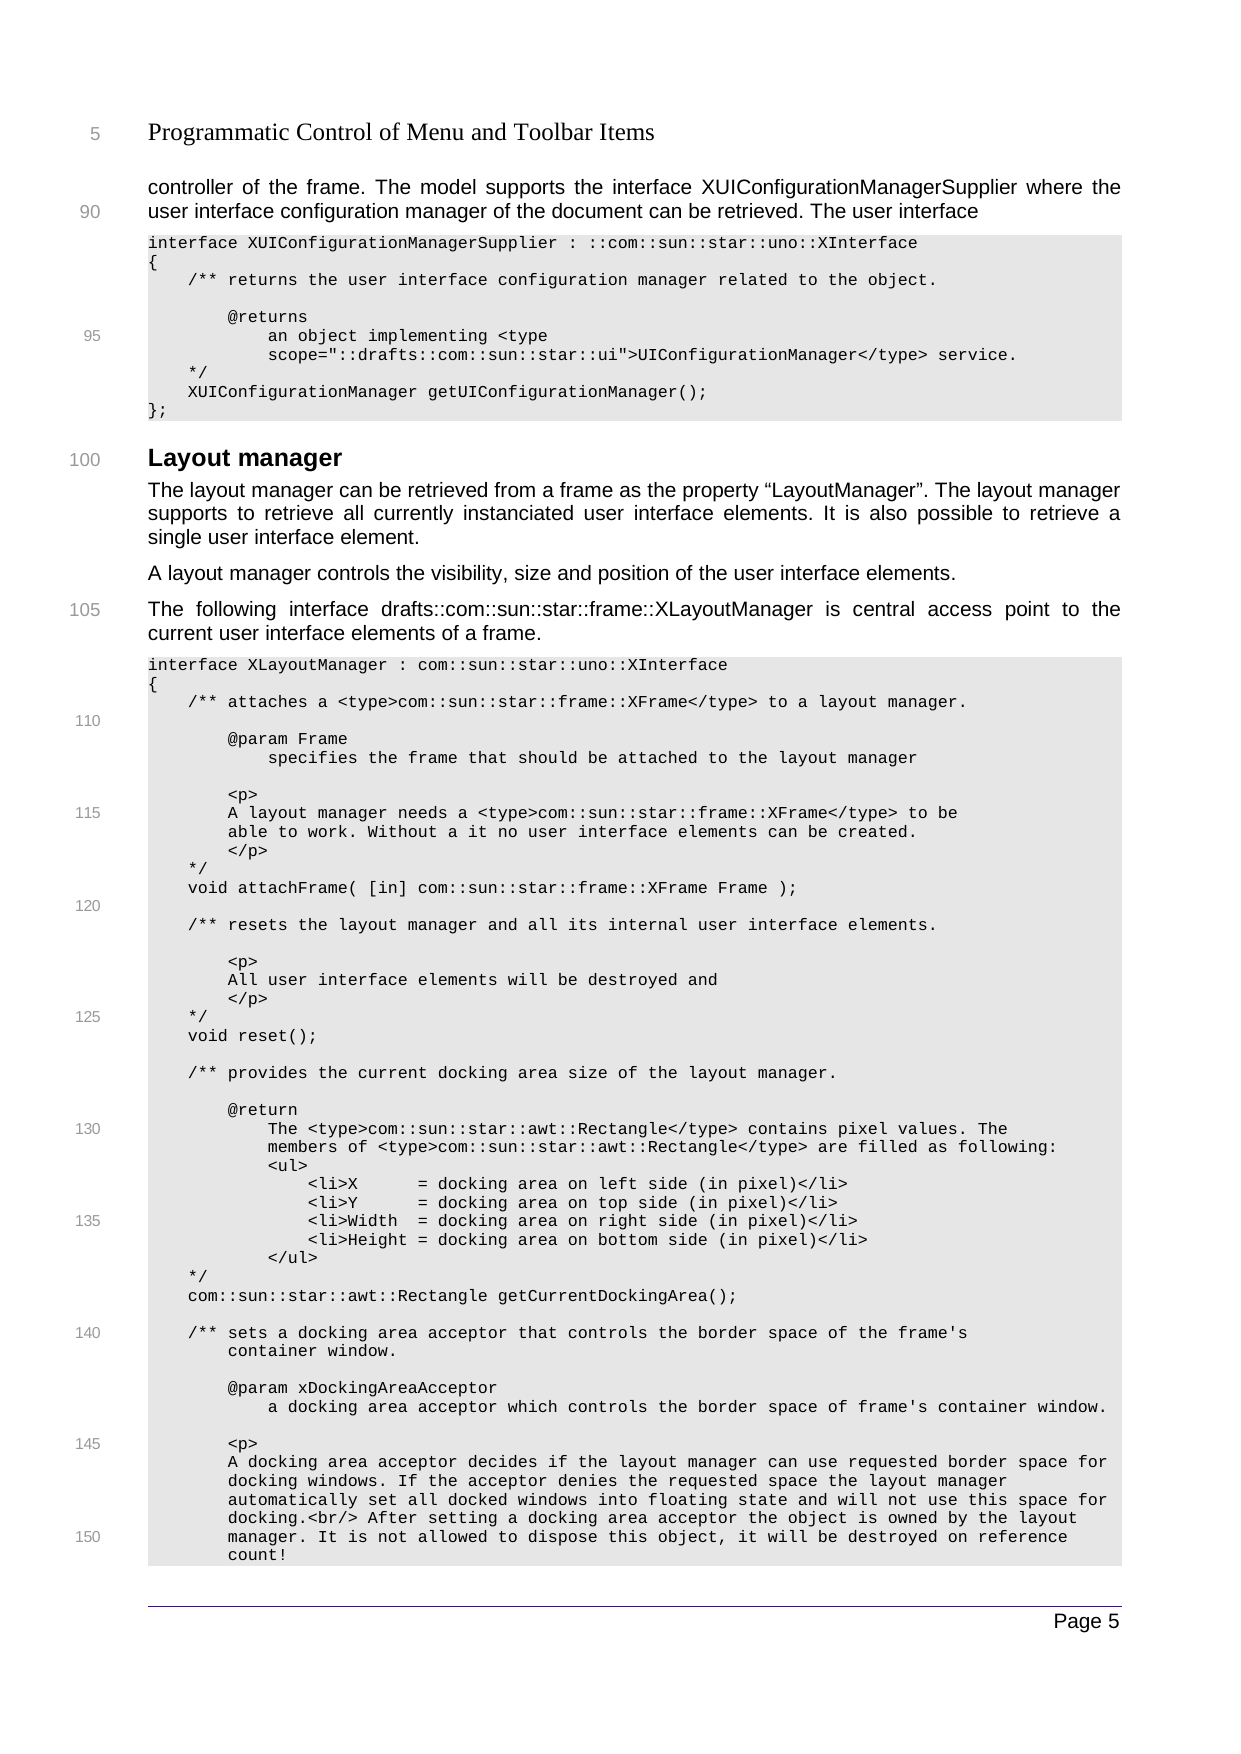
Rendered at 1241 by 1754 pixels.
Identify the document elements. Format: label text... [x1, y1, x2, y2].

text The layout manager can be retrieved from a frame as the property “LayoutManager”. The layout manager supports to retrieve all currently instanciated user interface elements. It is also possible to retrieve a single user interface element. [148, 478, 1122, 549]
text The following interface drafts::com::sun::star::frame::XLayoutManager is central access point to the current user interface elements of a frame. [148, 597, 1122, 644]
text <ul> [148, 1158, 1122, 1176]
text A layout manager controls the visibility, size and position of the user interface elements. [148, 561, 1122, 585]
text a docking area acceptor which controls the border space of frame's container window. [148, 1399, 1122, 1417]
text able to work. Without a it no user interface elements can be created. [148, 824, 1122, 842]
text controller of the frame. The model supports the interface XUIConfigurationManagerSupplier where the user interface configuration manager of the document can be retrieved. The user interface [148, 176, 1122, 223]
text @param xDockingAreaAcceptor [148, 1380, 1122, 1399]
subtitle Layout manager [148, 444, 1122, 472]
text @param Frame [148, 731, 1122, 750]
text <li>Y = docking area on top side (in pixel)</li> [148, 1195, 1122, 1213]
text members of <type>com::sun::star::awt::Rectangle</type> are filled as following: [148, 1139, 1122, 1158]
text <p> [148, 1436, 1122, 1454]
text </ul> [148, 1250, 1122, 1269]
text </p> [148, 991, 1122, 1009]
text interface XLayoutManager : com::sun::star::uno::XInterface [148, 657, 1122, 676]
text com::sun::star::awt::Rectangle getCurrentDockingArea(); [148, 1287, 1122, 1306]
text A docking area acceptor decides if the layout manager can use requested border space for [148, 1454, 1122, 1473]
text container window. [148, 1343, 1122, 1362]
text { [148, 676, 1122, 694]
text specifies the frame that should be attached to the layout manager [148, 750, 1122, 768]
text <li>X = docking area on left side (in pixel)</li> [148, 1176, 1122, 1195]
text void reset(); [148, 1028, 1122, 1046]
text */ [148, 861, 1122, 879]
text */ [148, 1269, 1122, 1287]
text <li>Height = docking area on bottom side (in pixel)</li> [148, 1232, 1122, 1250]
text /** provides the current docking area size of the layout manager. [148, 1065, 1122, 1083]
text automatically set all docked windows into floating state and will not use this space for [148, 1491, 1122, 1510]
text <p> [148, 954, 1122, 972]
text */ [148, 1009, 1122, 1028]
text <p> [148, 787, 1122, 805]
text count! [148, 1547, 1122, 1566]
text manager. It is not allowed to dispose this object, it will be destroyed on reference [148, 1528, 1122, 1547]
text </p> [148, 842, 1122, 861]
text /** resets the layout manager and all its internal user interface elements. [148, 917, 1122, 935]
text void attachFrame( [in] com::sun::star::frame::XFrame Frame ); [148, 879, 1122, 898]
text docking windows. If the acceptor denies the requested space the layout manager [148, 1473, 1122, 1491]
text interface XUIConfigurationManagerSupplier : ::com::sun::star::uno::XInterface { /** returns the user interface configuration manager related to the object. @returns an object implementing <type scope="::drafts::com::sun::star::ui">UIConfigurationManager</type> service. */ XUIConfigurationManager getUIConfigurationManager(); }; [148, 235, 1122, 421]
text The <type>com::sun::star::awt::Rectangle</type> contains pixel values. The [148, 1121, 1122, 1139]
text docking.<br/> After setting a docking area acceptor the object is owned by the layout [148, 1510, 1122, 1528]
text <li>Width = docking area on right side (in pixel)</li> [148, 1213, 1122, 1232]
text @return [148, 1102, 1122, 1121]
text /** attaches a <type>com::sun::star::frame::XFrame</type> to a layout manager. [148, 694, 1122, 713]
text A layout manager needs a <type>com::sun::star::frame::XFrame</type> to be [148, 805, 1122, 824]
text All user interface elements will be destroyed and [148, 972, 1122, 991]
text /** sets a docking area acceptor that controls the border space of the frame's [148, 1324, 1122, 1343]
